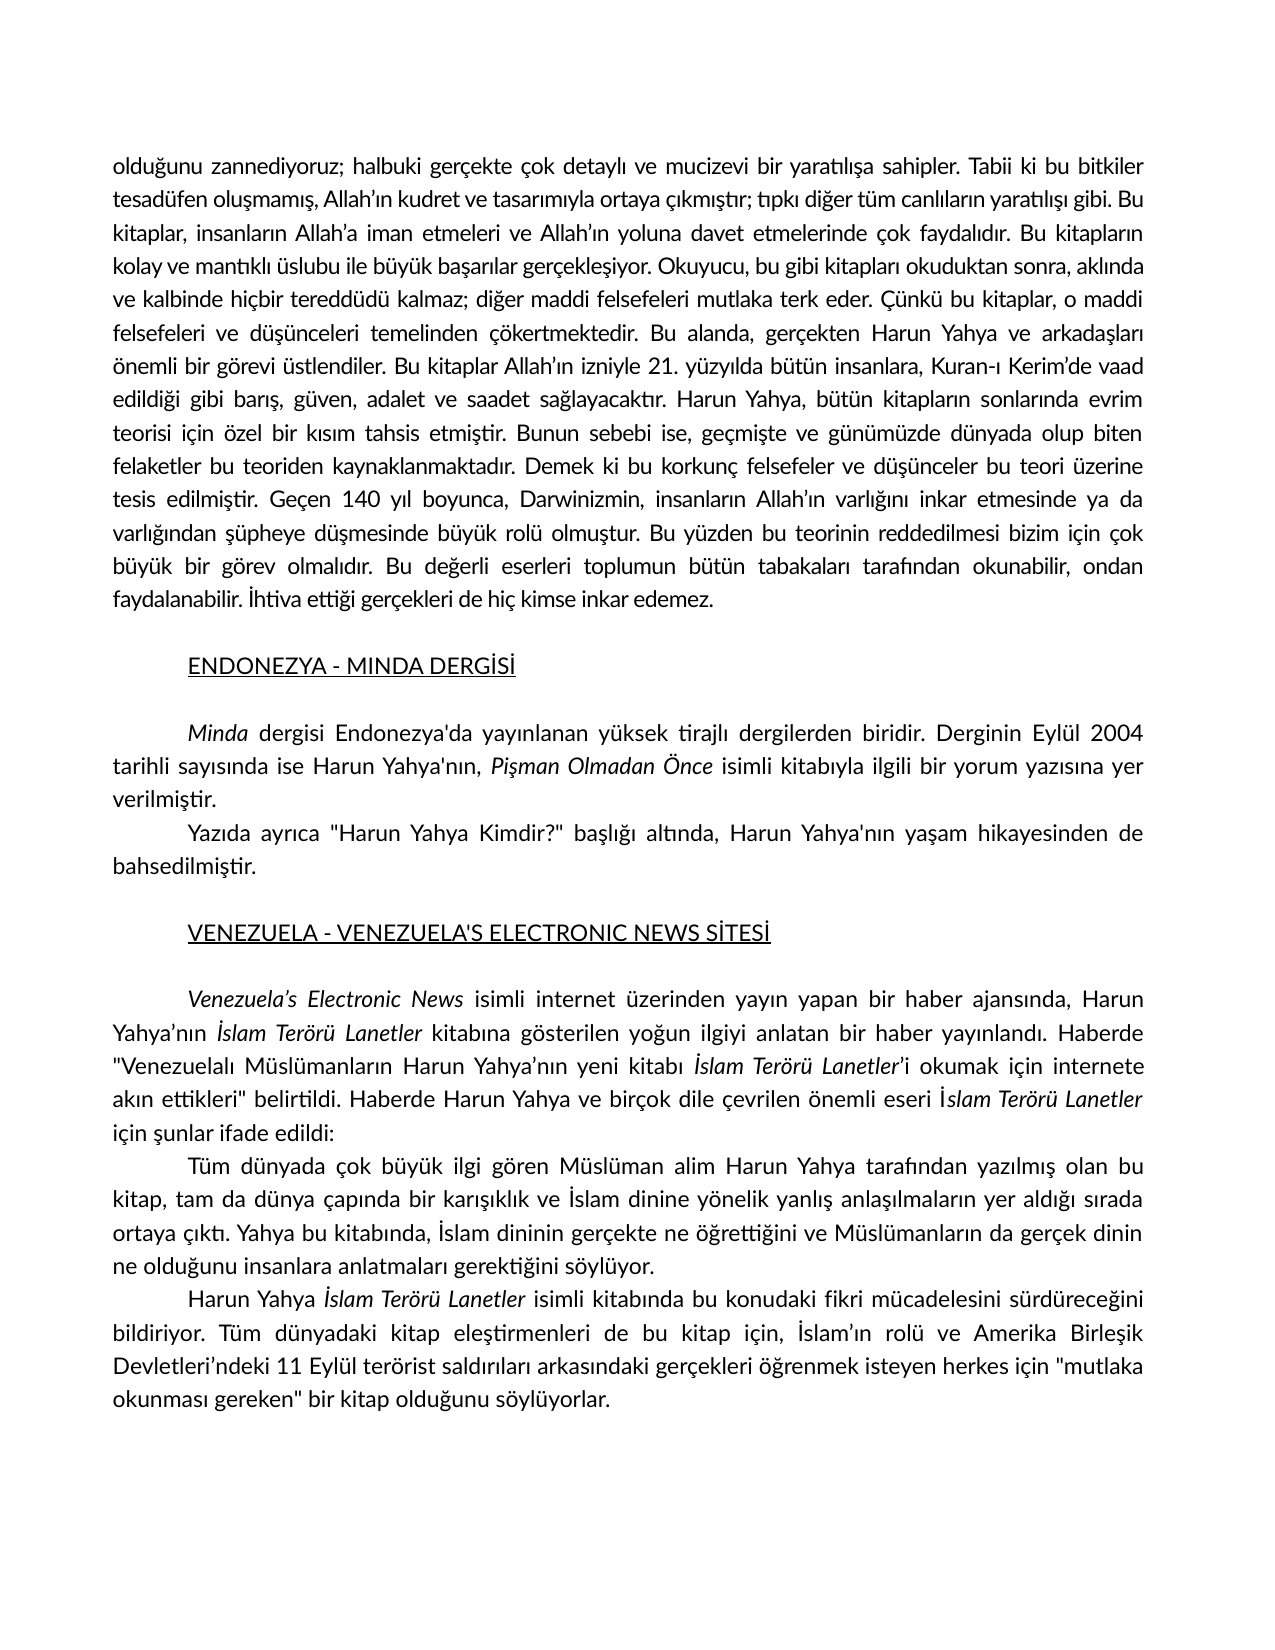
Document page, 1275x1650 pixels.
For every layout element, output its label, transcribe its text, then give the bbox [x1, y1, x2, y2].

text VENEZUELA - VENEZUELA'S ELECTRONIC NEWS SİTESİ [112, 914, 1145, 948]
text Minda dergisi Endonezya'da yayınlanan yüksek tirajlı dergilerden biridir. Derginin Eylül 2004 tarihli sayısında ise Harun Yahya'nın, Pişman Olmadan Önce isimli kitabıyla ilgili bir yorum yazısına yer verilmiştir. [112, 714, 1145, 814]
text Harun Yahya İslam Terörü Lanetler isimli kitabında bu konudaki fikri mücadelesini sürdüreceğini bildiriyor. Tüm dünyadaki kitap eleştirmenleri de bu kitap için, İslam’ın rolü ve Amerika Birleşik Devletleri’ndeki 11 Eylül terörist saldırıları arkasındaki gerçekleri öğrenmek isteyen herkes için "mutlaka okunması gereken" bir kitap olduğunu söylüyorlar. [112, 1281, 1145, 1414]
text Tüm dünyada çok büyük ilgi gören Müslüman alim Harun Yahya tarafından yazılmış olan bu kitap, tam da dünya çapında bir karışıklık ve İslam dinine yönelik yanlış anlaşılmaların yer aldığı sırada ortaya çıktı. Yahya bu kitabında, İslam dininin gerçekte ne öğrettiğini ve Müslümanların da gerçek dinin ne olduğunu insanlara anlatmaları gerektiğini söylüyor. [112, 1148, 1145, 1281]
text Venezuela’s Electronic News isimli internet üzerinden yayın yapan bir haber ajansında, Harun Yahya’nın İslam Terörü Lanetler kitabına gösterilen yoğun ilgiyi anlatan bir haber yayınlandı. Haberde "Venezuelalı Müslümanların Harun Yahya’nın yeni kitabı İslam Terörü Lanetler’i okumak için internete akın ettikleri" belirtildi. Haberde Harun Yahya ve birçok dile çevrilen önemli eseri İslam Terörü Lanetler için şunlar ifade edildi: [112, 981, 1145, 1148]
text Yazıda ayrıca "Harun Yahya Kimdir?" başlığı altında, Harun Yahya'nın yaşam hikayesinden de bahsedilmiştir. [112, 814, 1145, 881]
text ENDONEZYA - MINDA DERGİSİ [112, 648, 1145, 681]
text olduğunu zannediyoruz; halbuki gerçekte çok detaylı ve mucizevi bir yaratılışa sahipler. Tabii ki bu bitkiler tesadüfen oluşmamış, Allah’ın kudret ve tasarımıyla ortaya çıkmıştır; tıpkı diğer tüm canlıların yaratılışı gibi. Bu kitaplar, insanların Allah’a iman etmeleri ve Allah’ın yoluna davet etmelerinde çok faydalıdır. Bu kitapların kolay ve mantıklı üslubu ile büyük başarılar gerçekleşiyor. Okuyucu, bu gibi kitapları okuduktan sonra, aklında ve kalbinde hiçbir tereddüdü kalmaz; diğer maddi felsefeleri mutlaka terk eder. Çünkü bu kitaplar, o maddi felsefeleri ve düşünceleri temelinden çökertmektedir. Bu alanda, gerçekten Harun Yahya ve arkadaşları önemli bir görevi üstlendiler. Bu kitaplar Allah’ın izniyle 21. yüzyılda bütün insanlara, Kuran-ı Kerim’de vaad edildiği gibi barış, güven, adalet ve saadet sağlayacaktır. Harun Yahya, bütün kitapların sonlarında evrim teorisi için özel bir kısım tahsis etmiştir. Bunun sebebi ise, geçmişte ve günümüzde dünyada olup biten felaketler bu teoriden kaynaklanmaktadır. Demek ki bu korkunç felsefeler ve düşünceler bu teori üzerine tesis edilmiştir. Geçen 140 yıl boyunca, Darwinizmin, insanların Allah’ın varlığını inkar etmesinde ya da varlığından şüpheye düşmesinde büyük rolü olmuştur. Bu yüzden bu teorinin reddedilmesi bizim için çok büyük bir görev olmalıdır. Bu değerli eserleri toplumun bütün tabakaları tarafından okunabilir, ondan faydalanabilir. İhtiva ettiği gerçekleri de hiç kimse inkar edemez. [112, 148, 1145, 614]
